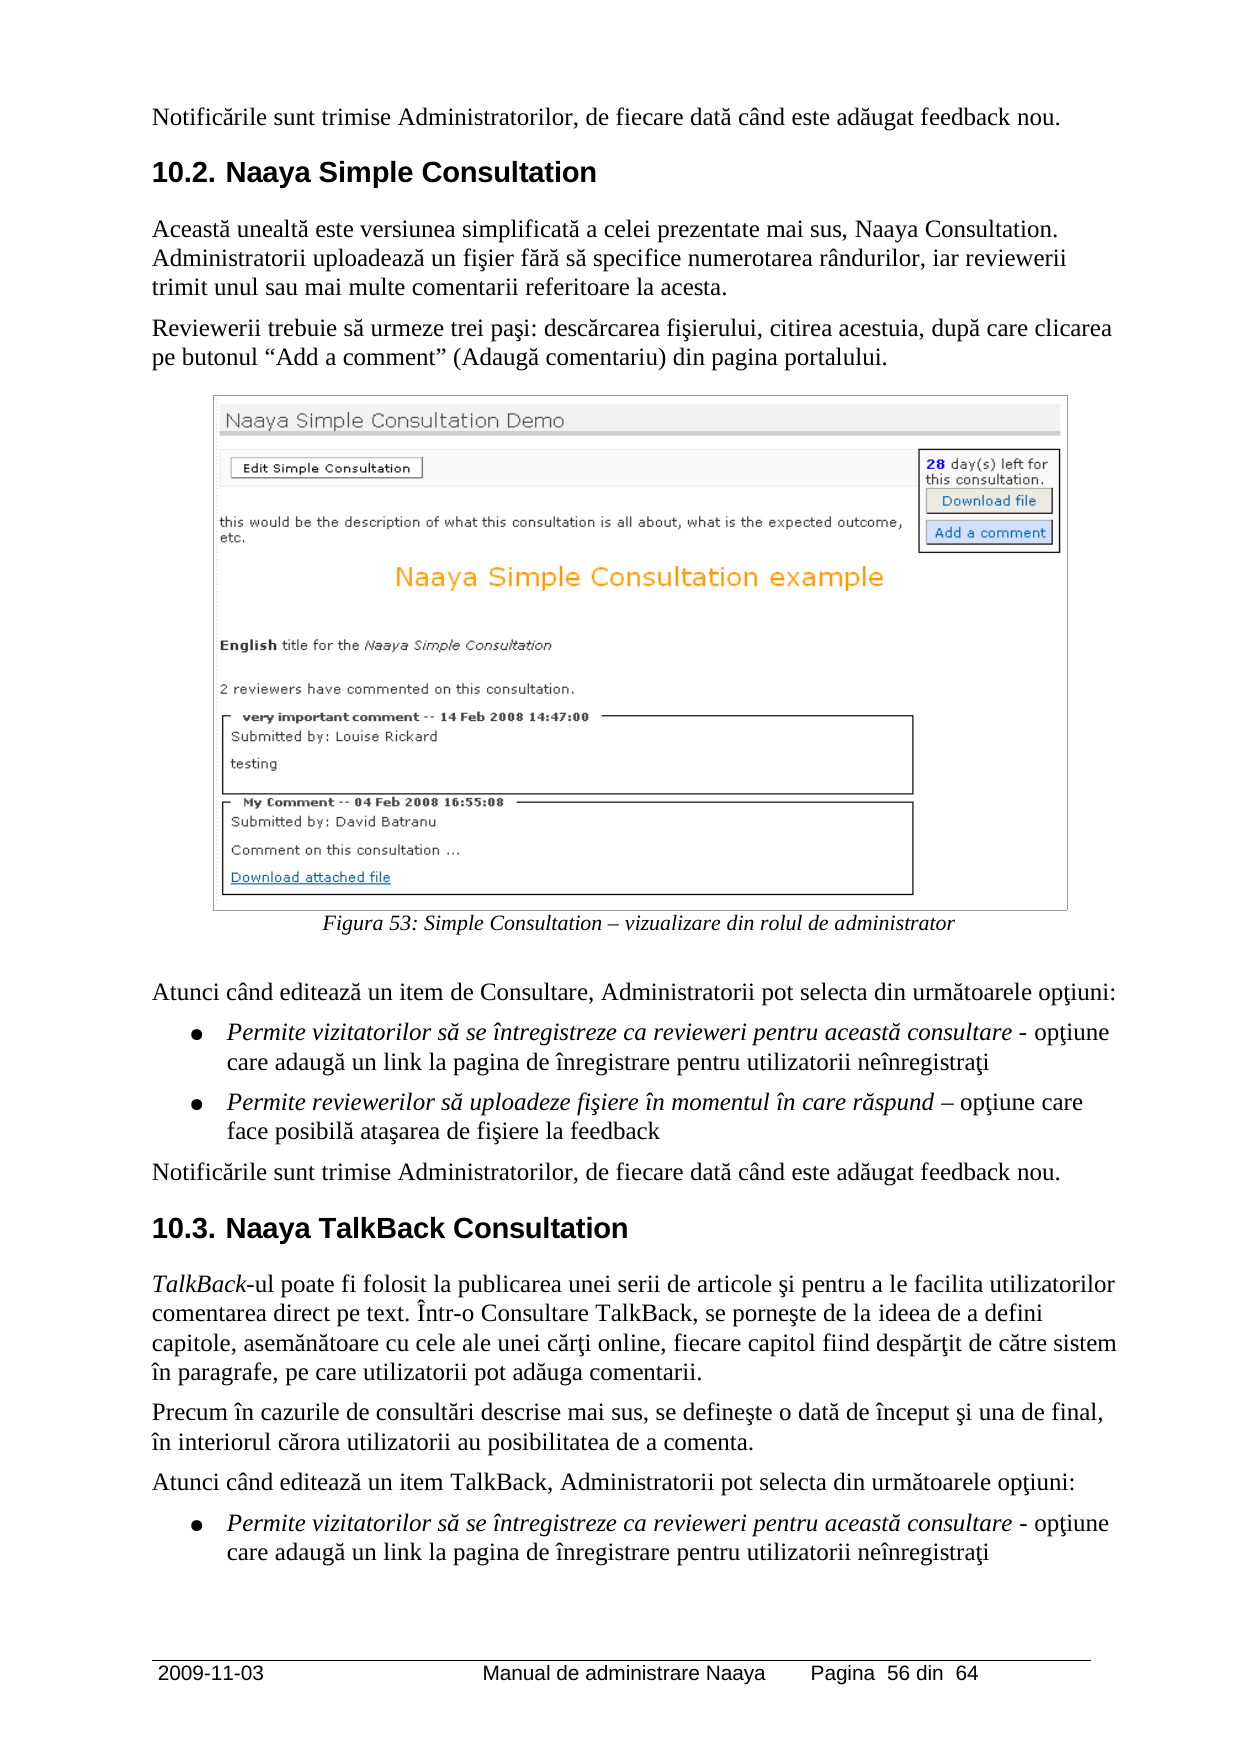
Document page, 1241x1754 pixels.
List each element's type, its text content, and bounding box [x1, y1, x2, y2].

list Permite reviewerilor să uploadeze fişiere în momentul în care răspund – opţiune care face posibilă ataşarea de fişiere la feedback [189, 1087, 1128, 1145]
text Această unealtă este versiunea simplificată a celei prezentate mai sus, Naaya Consultation. Administratorii uploadează un fişier fără să specifice numerotarea rândurilor, iar reviewerii trimit unul sau mai multe comentarii referitoare la acesta. [152, 214, 1128, 301]
text Reviewerii trebuie să urmeze trei paşi: descărcarea fişierului, citirea acestuia, după care clicarea pe butonul “Add a comment” (Adaugă comentariu) din pagina portalului. [152, 313, 1128, 371]
text TalkBack-ul poate fi folosit la publicarea unei serii de articole şi pentru a le facilita utilizatorilor comentarea direct pe text. Într-o Consultare TalkBack, se porneşte de la ideea de a defini capitole, asemănătoare cu cele ale unei cărţi online, fiecare capitol fiind despărţit de către sistem în paragrafe, pe care utilizatorii pot adăuga comentarii. [152, 1269, 1128, 1386]
subtitle Naaya Simple Consultation [152, 155, 1128, 189]
text Precum în cazurile de consultări descrise mai sus, se defineşte o dată de început şi una de final, în interiorul cărora utilizatorii au posibilitatea de a comenta. [152, 1397, 1128, 1455]
subtitle Naaya TalkBack Consultation [152, 1211, 1128, 1244]
list Permite vizitatorilor să se întregistreze ca revieweri pentru această consultare - opţiune care adaugă un link la pagina de înregistrare pentru utilizatorii neînregistraţi [189, 1017, 1128, 1075]
picture [216, 398, 1064, 907]
text Atunci când editează un item TalkBack, Administratorii pot selecta din următoarele opţiuni: [152, 1467, 1128, 1496]
text Atunci când editează un item de Consultare, Administratorii pot selecta din următoarele opţiuni: [152, 976, 1128, 1006]
text Notificările sunt trimise Administratorilor, de fiecare dată când este adăugat feedback nou. [152, 1157, 1128, 1186]
text Figura 53: Simple Consultation – vizualizare din rolul de administrator [213, 911, 1067, 936]
text [214, 396, 1067, 910]
text Notificările sunt trimise Administratorilor, de fiecare dată când este adăugat feedback nou. [152, 102, 1128, 131]
list Permite vizitatorilor să se întregistreze ca revieweri pentru această consultare - opţiune care adaugă un link la pagina de înregistrare pentru utilizatorii neînregistraţi [189, 1508, 1128, 1566]
